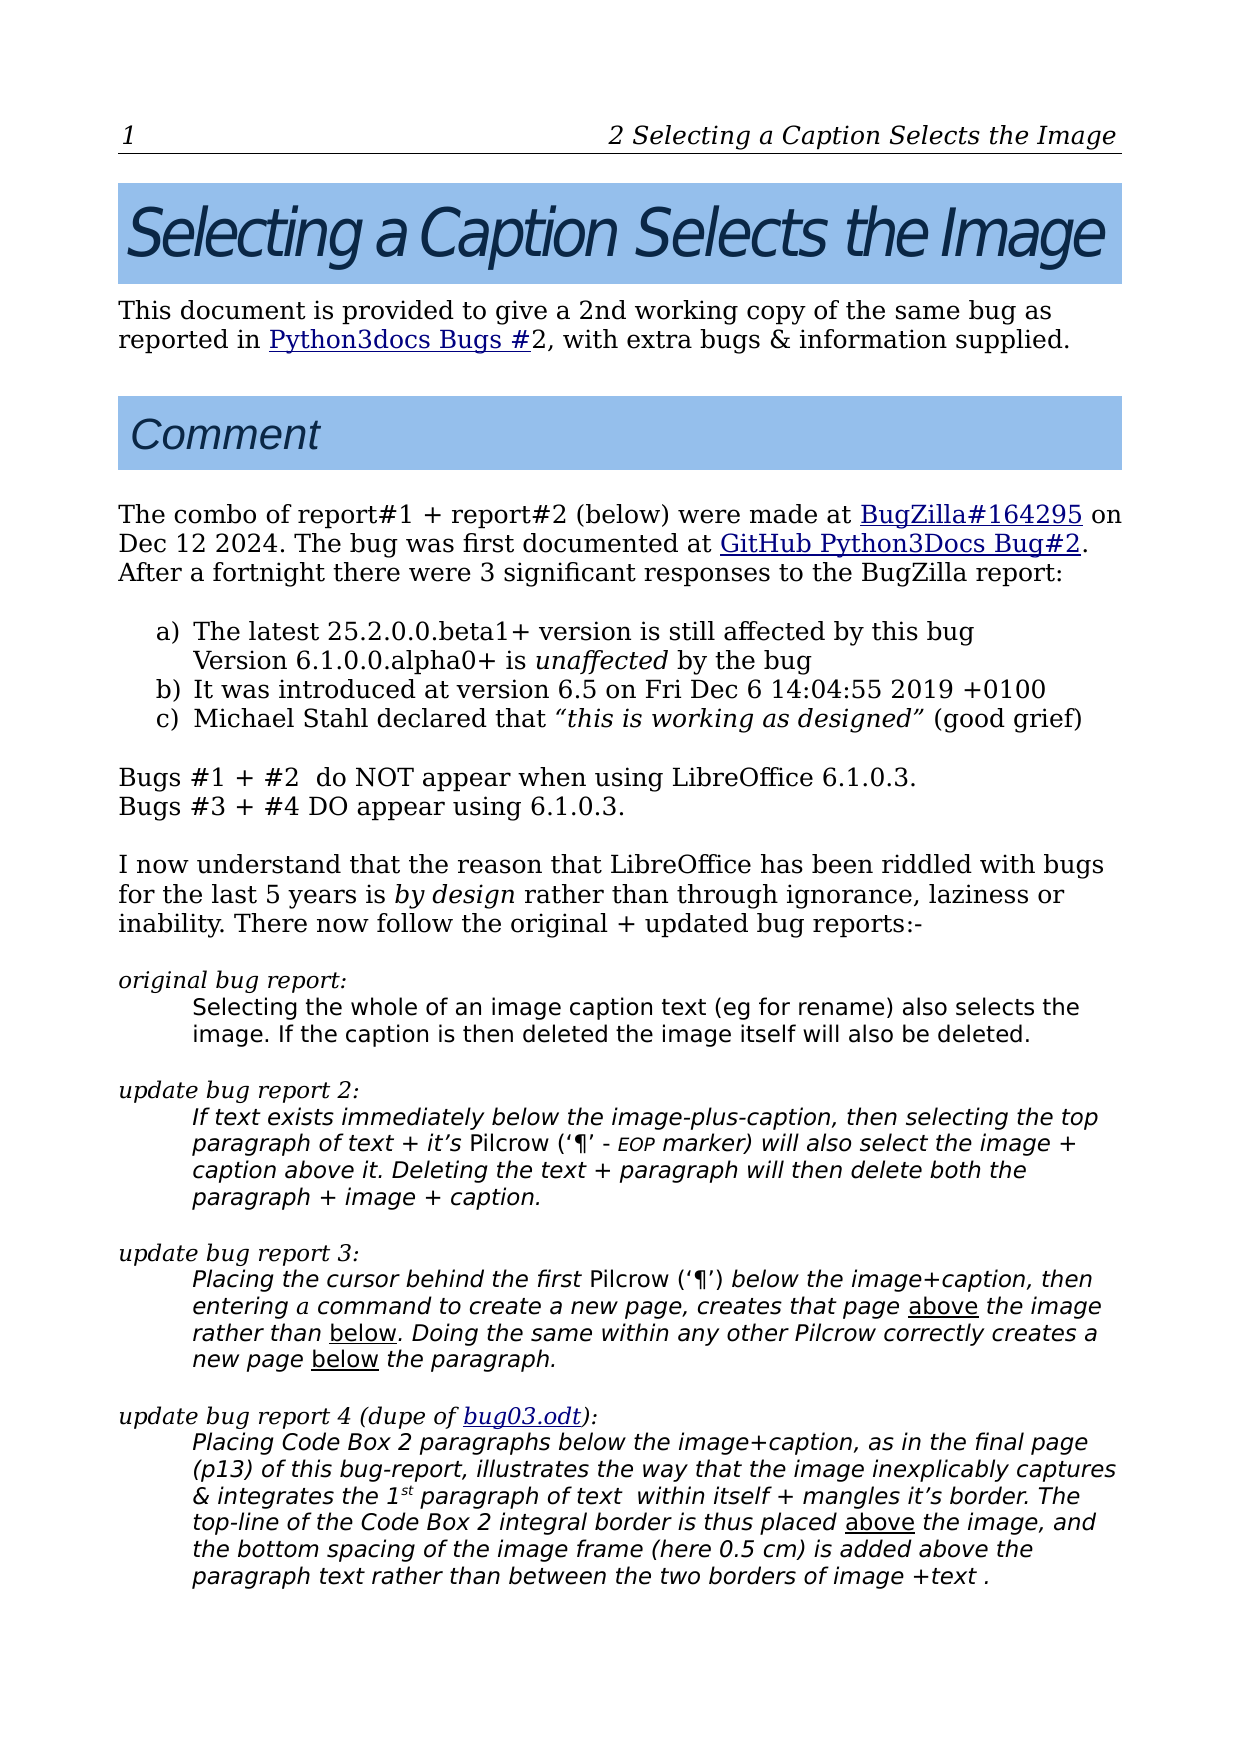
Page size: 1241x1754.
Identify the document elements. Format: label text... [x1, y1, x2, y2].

text Bugs #1 + #2 do NOT appear when using LibreOffice 6.1.0.3. Bugs #3 + #4 DO appear using 6.1.0.3. [118, 763, 1122, 821]
text original bug report: [118, 968, 1122, 994]
text update bug report 2: [118, 1077, 1122, 1104]
text If text exists immediately below the image-plus-caption, then selecting the top paragraph of text + it’s Pilcrow (‘¶’ - eop marker) will also select the image + caption above it. Deleting the text + paragraph will then delete both the paragraph + image + caption. [192, 1104, 1122, 1211]
subtitle Comment [118, 396, 1122, 470]
text Placing Code Box 2 paragraphs below the image+caption, as in the final page (p10) of this bug-report, illustrates the way that the image inexplicably captures & integrates the 1st paragraph of text within itself + mangles it’s border. The top-line of the Code Box 2 integral border is thus placed above the image, and the bottom spacing of the image frame (here 0.5 cm) is added above the paragraph text rather than between the two borders of image +text . [192, 1429, 1122, 1589]
subtitle Selecting a Caption Selects the Image [118, 183, 1122, 284]
text This document is provided to give a 2nd working copy of the same bug as reported in Python3docs Bugs #2, with extra bugs & information supplied. [118, 296, 1122, 354]
text Placing the cursor behind the first Pilcrow (‘¶’) below the image+caption, then entering a command to create a new page, creates that page above the image rather than below. Doing the same within any other Pilcrow correctly creates a new page below the paragraph. [192, 1267, 1122, 1373]
text Selecting the whole of an image caption text (eg for rename) also selects the image. If the caption is then deleted the image itself will also be deleted. [192, 994, 1122, 1048]
text update bug report 4 (dupe of bug03.odt): [118, 1403, 1122, 1429]
list It was introduced at version 6.5 on Fri Dec 6 14:04:55 2019 +0100 [156, 675, 1122, 704]
text update bug report 3: [118, 1240, 1122, 1267]
list Michael Stahl declared that “this is working as designed” (good grief) [156, 704, 1122, 733]
text The combo of report#1 + report#2 (below) were made at BugZilla#164295 on Dec 12 2024. The bug was first documented at GitHub Python3Docs Bug#2. After a fortnight there were 3 significant responses to the BugZilla report: [118, 500, 1122, 587]
text I now understand that the reason that LibreOffice has been riddled with bugs for the last 5 years is by design rather than through ignorance, laziness or inability. There now follow the original + updated bug reports:- [118, 851, 1122, 938]
list The latest 25.2.0.0.beta1+ version is still affected by this bug Version 6.1.0.0.alpha0+ is unaffected by the bug [156, 617, 1122, 675]
